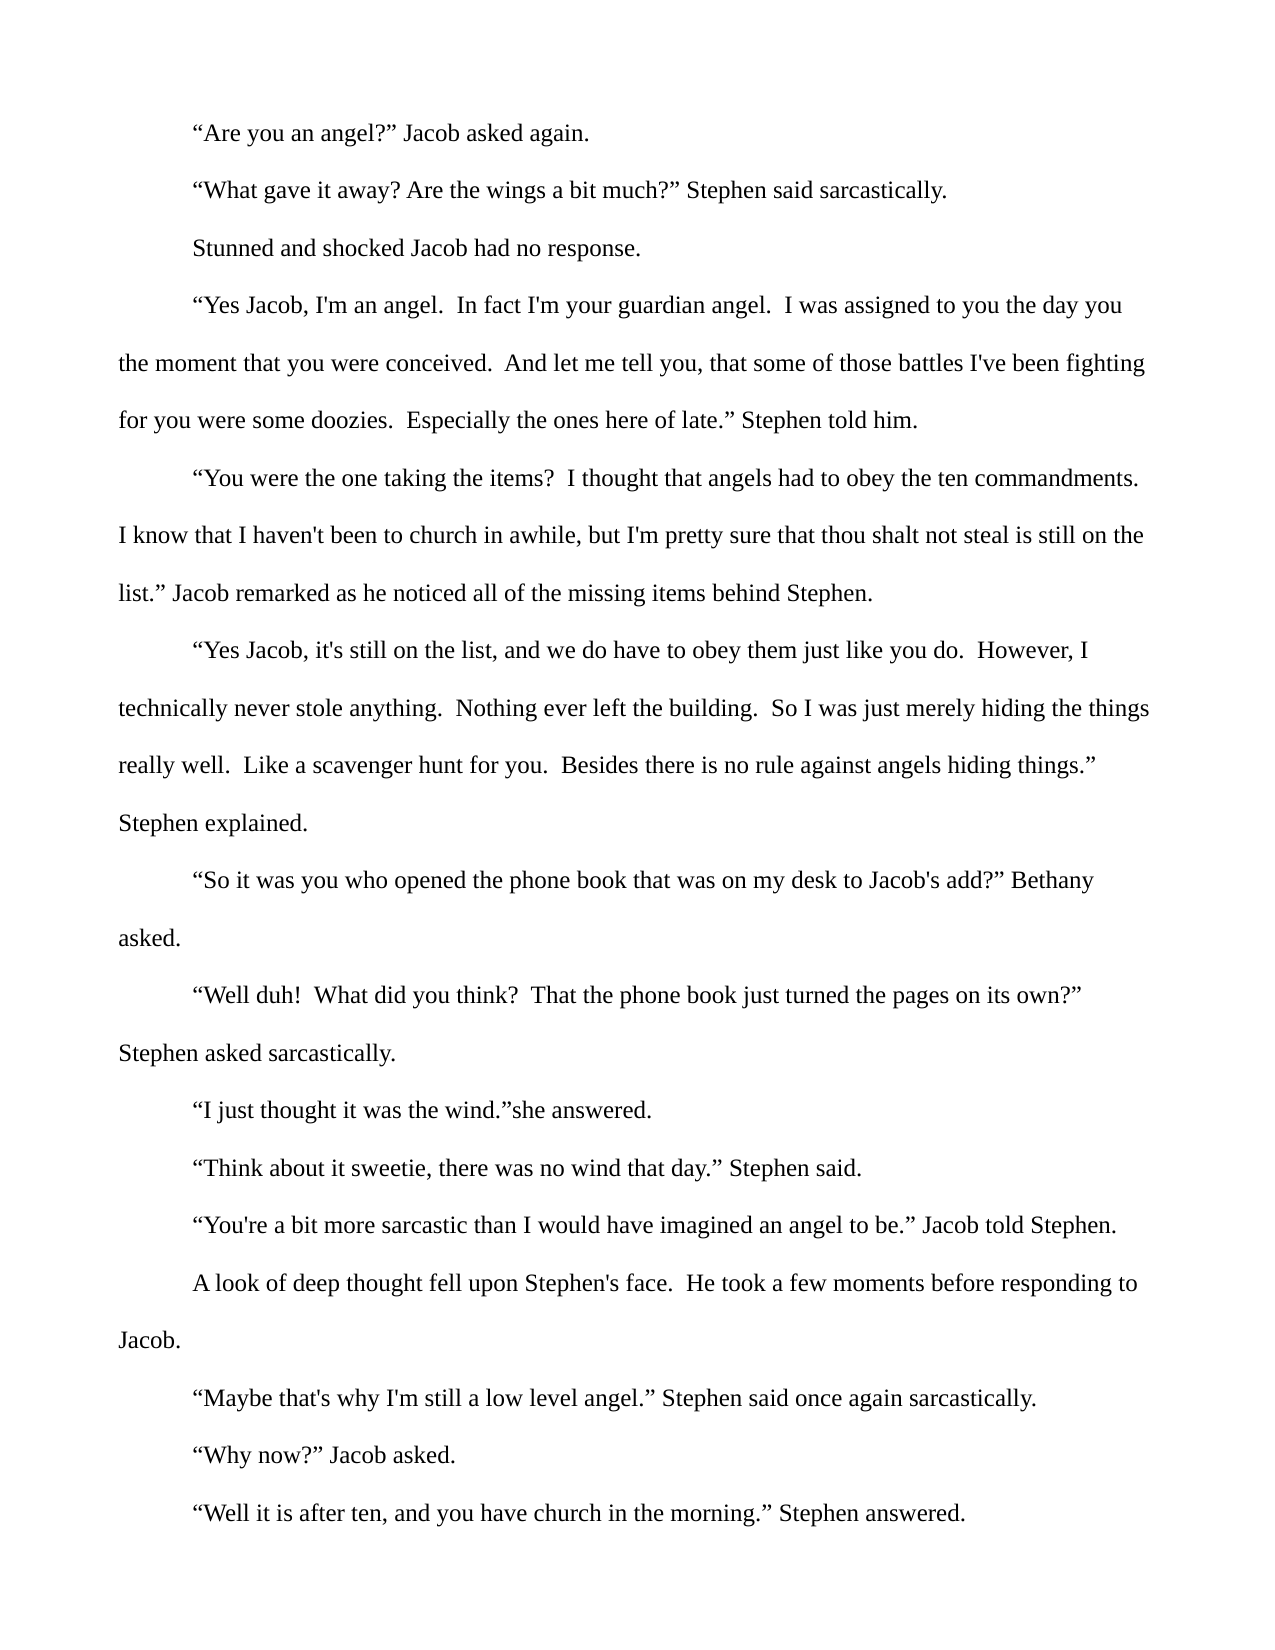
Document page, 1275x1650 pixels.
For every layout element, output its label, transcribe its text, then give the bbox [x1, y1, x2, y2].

text “Maybe that's why I'm still a low level angel.” Stephen said once again sarcastically. [118, 1383, 1157, 1412]
text “Why now?” Jacob asked. [118, 1441, 1157, 1469]
text “What gave it away? Are the wings a bit much?” Stephen said sarcastically. [118, 176, 1157, 204]
text “Well it is after ten, and you have church in the morning.” Stephen answered. [118, 1498, 1157, 1527]
text “So it was you who opened the phone book that was on my desk to Jacob's add?” Bethany asked. [118, 866, 1157, 952]
text “I just thought it was the wind.”she answered. [118, 1096, 1157, 1124]
text “You were the one taking the items? I thought that angels had to obey the ten commandments. I know that I haven't been to church in awhile, but I'm pretty sure that thou shalt not steal is still on the list.” Jacob remarked as he noticed all of the missing items behind Stephen. [118, 463, 1157, 607]
text “Yes Jacob, it's still on the list, and we do have to obey them just like you do. However, I technically never stole anything. Nothing ever left the building. So I was just merely hiding the things really well. Like a scavenger hunt for you. Besides there is no rule against angels hiding things.” Stephen explained. [118, 636, 1157, 837]
text “Yes Jacob, I'm an angel. In fact I'm your guardian angel. I was assigned to you the day you the moment that you were conceived. And let me tell you, that some of those battles I've been fighting for you were some doozies. Especially the ones here of late.” Stephen told him. [118, 291, 1157, 434]
text “Are you an angel?” Jacob asked again. [118, 118, 1157, 147]
text “Think about it sweetie, there was no wind that day.” Stephen said. [118, 1153, 1157, 1182]
text A look of deep thought fell upon Stephen's face. He took a few moments before responding to Jacob. [118, 1268, 1157, 1354]
text Stunned and shocked Jacob had no response. [118, 233, 1157, 262]
text “You're a bit more sarcastic than I would have imagined an angel to be.” Jacob told Stephen. [118, 1211, 1157, 1239]
text “Well duh! What did you think? That the phone book just turned the pages on its own?” Stephen asked sarcastically. [118, 981, 1157, 1067]
